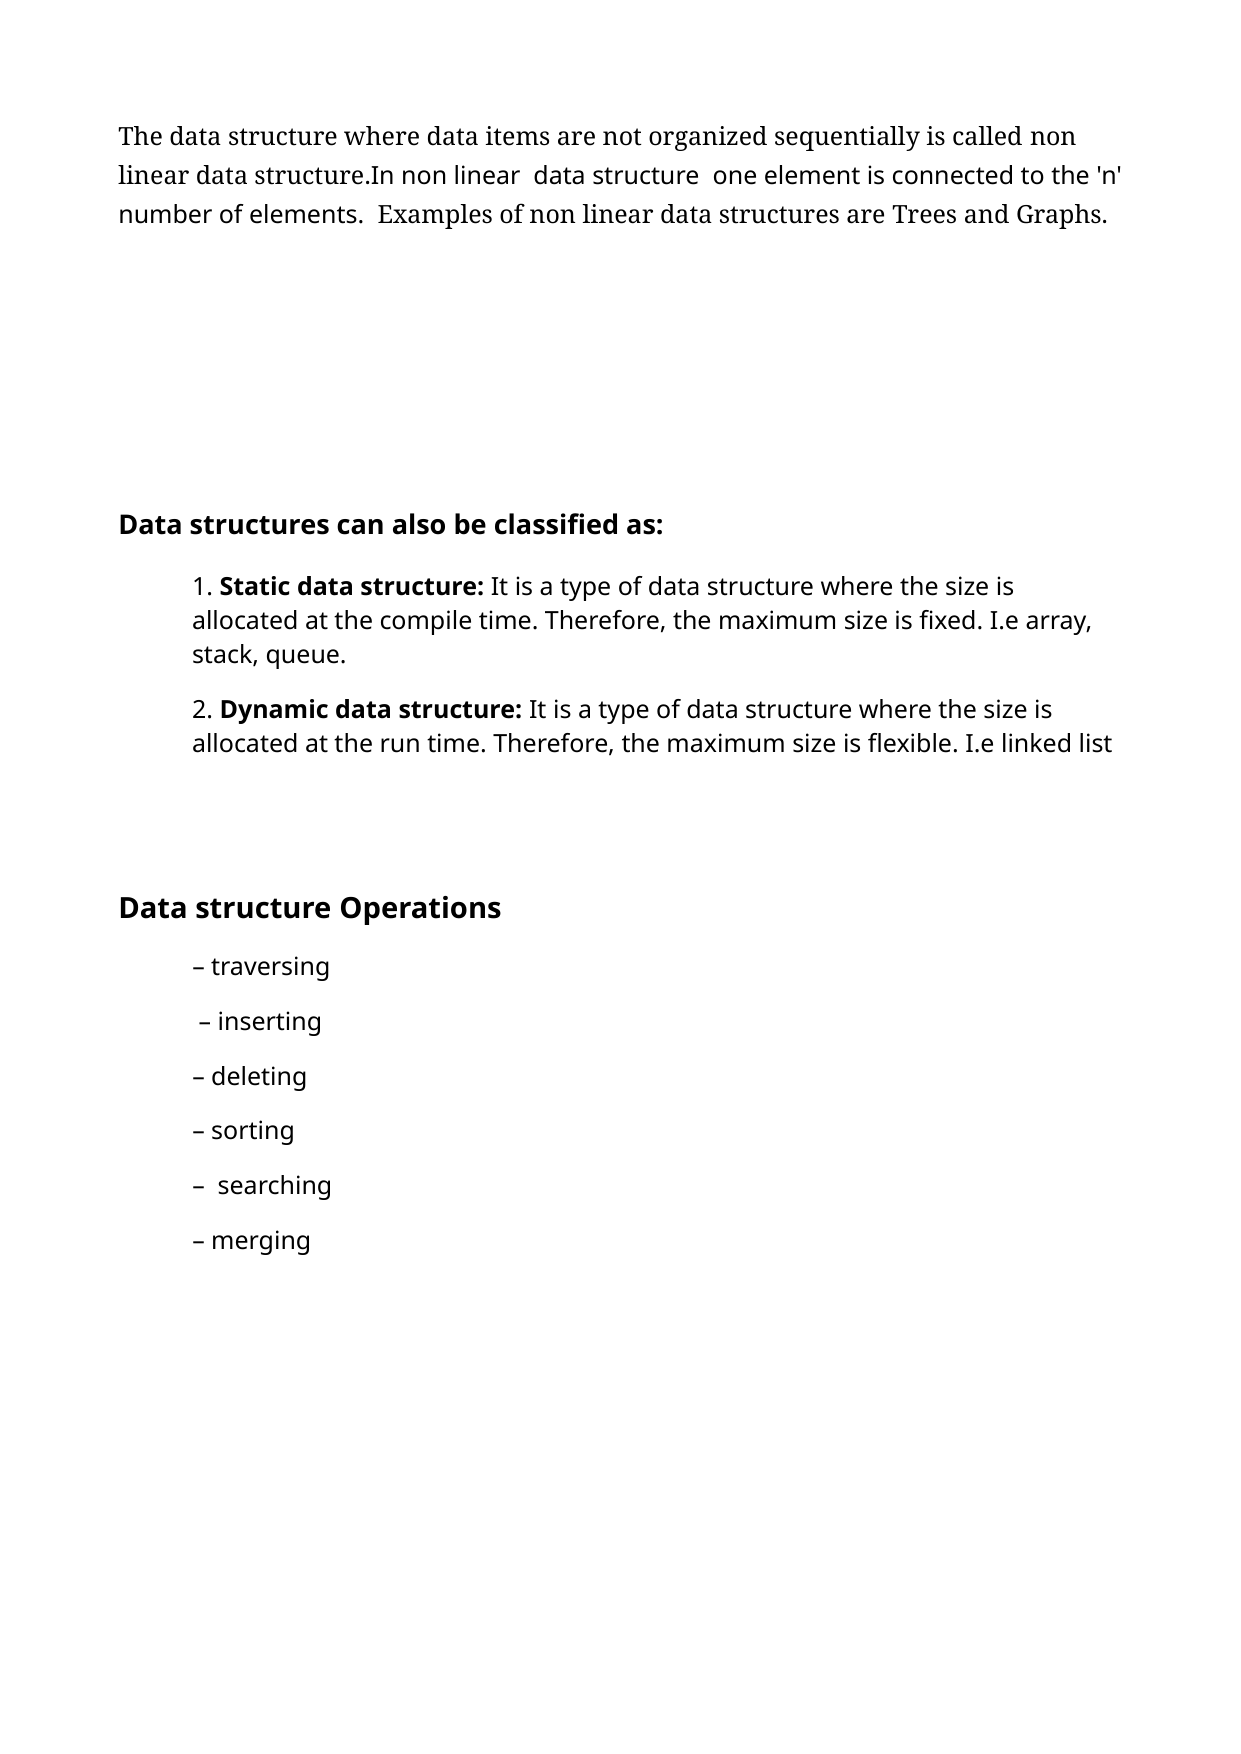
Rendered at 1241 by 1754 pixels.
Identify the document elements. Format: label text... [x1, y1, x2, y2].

text The data structure where data items are not organized sequentially is called non linear data structure.In non linear data structure one element is connected to the 'n' number of elements. Examples of non linear data structures are Trees and Graphs. [118, 118, 1122, 231]
text – deleting [118, 1058, 1122, 1092]
text – inserting [118, 1003, 1122, 1037]
list 2. Dynamic data structure: It is a type of data structure where the size is allocated at the run time. Therefore, the maximum size is flexible. I.e linked list [118, 692, 1122, 760]
text – merging [118, 1223, 1122, 1257]
text – traversing [118, 948, 1122, 982]
text Data structures can also be classified as: [118, 505, 1122, 542]
text – searching [118, 1168, 1122, 1202]
list 1. Static data structure: It is a type of data structure where the size is allocated at the compile time. Therefore, the maximum size is fixed. I.e array, stack, queue. [118, 568, 1122, 671]
subtitle Data structure Operations [118, 888, 1122, 927]
text – sorting [118, 1113, 1122, 1147]
